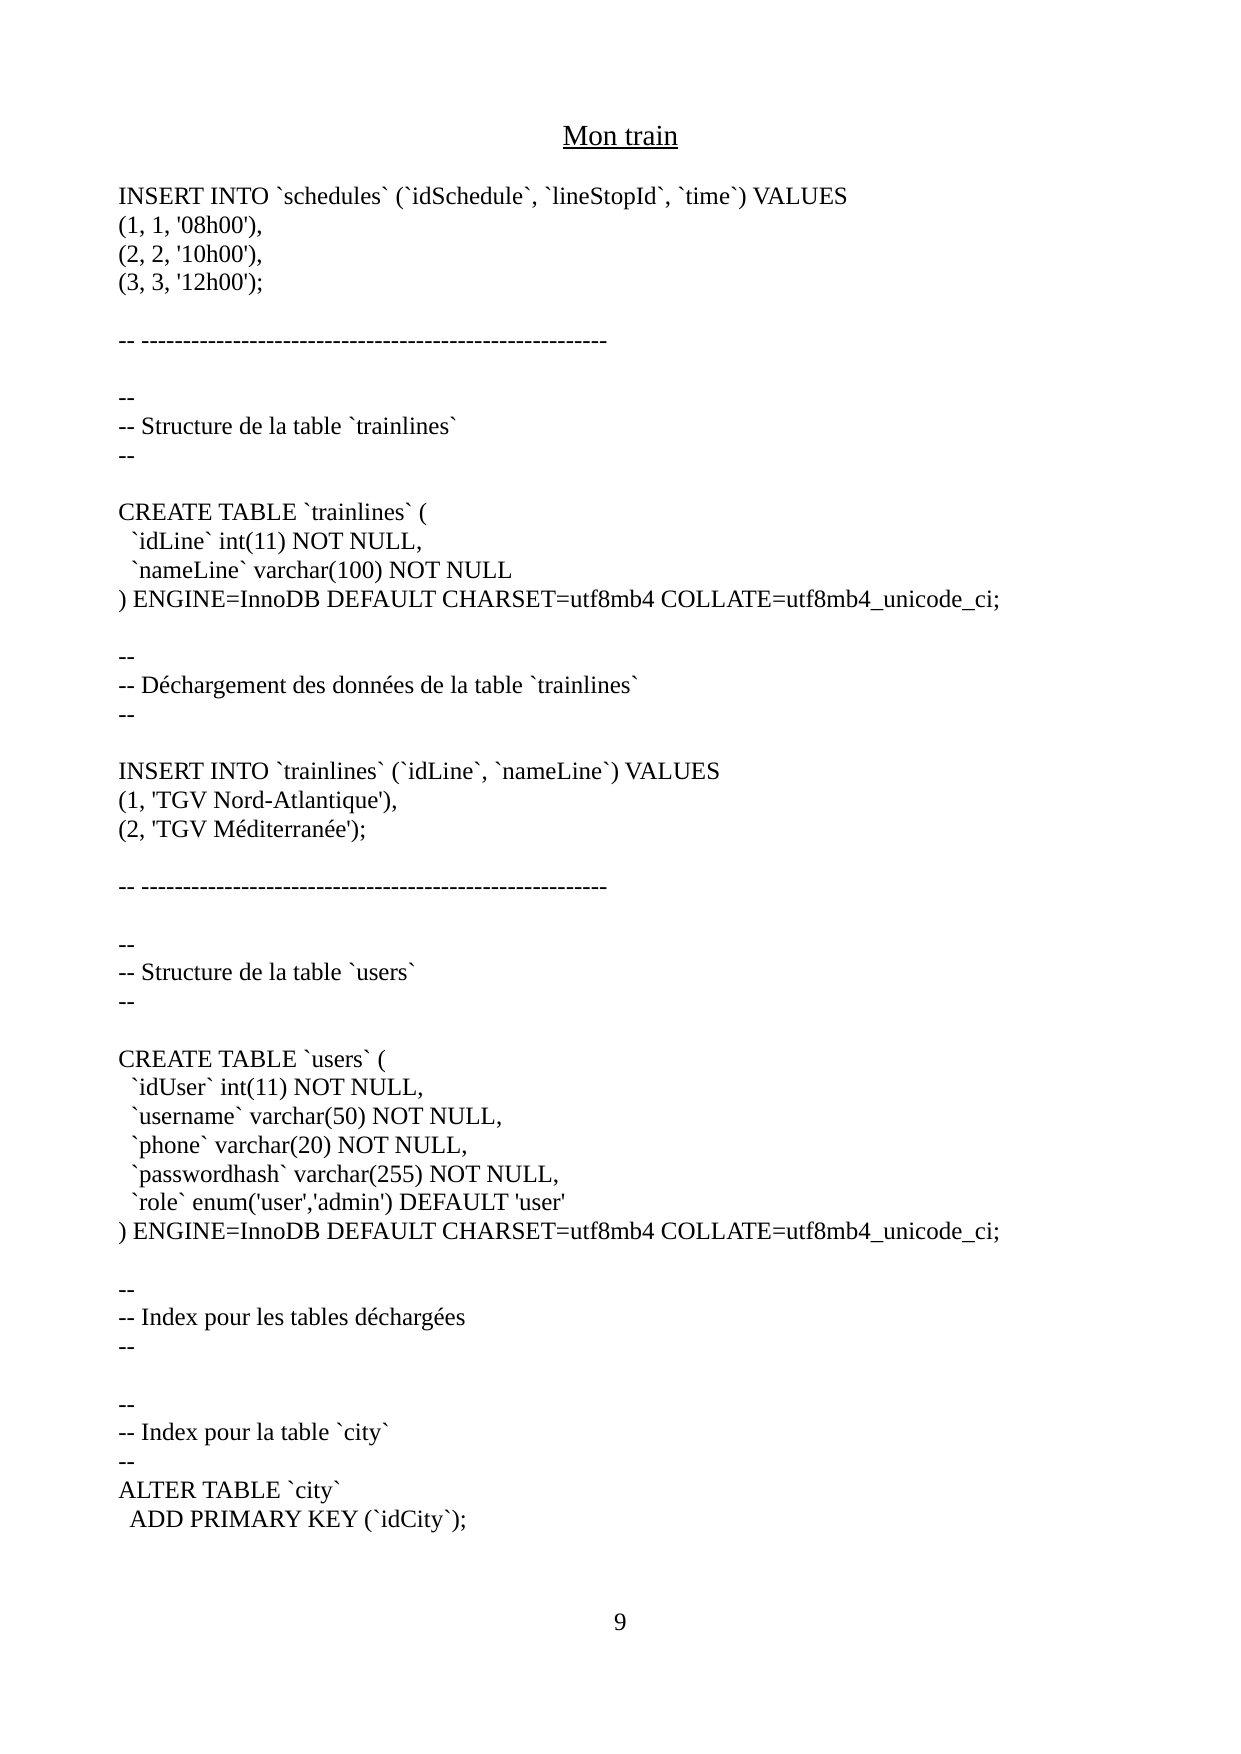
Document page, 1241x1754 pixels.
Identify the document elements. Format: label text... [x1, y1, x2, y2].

text -- [118, 641, 1122, 670]
text `nameLine` varchar(100) NOT NULL [118, 555, 1122, 584]
text (1, 1, '08h00'), [118, 210, 1122, 239]
text -- [118, 1446, 1122, 1475]
text -- -------------------------------------------------------- [118, 325, 1122, 354]
text -- [118, 440, 1122, 469]
text INSERT INTO `trainlines` (`idLine`, `nameLine`) VALUES [118, 756, 1122, 785]
text ) ENGINE=InnoDB DEFAULT CHARSET=utf8mb4 COLLATE=utf8mb4_unicode_ci; [118, 1216, 1122, 1245]
text `role` enum('user','admin') DEFAULT 'user' [118, 1187, 1122, 1216]
text `username` varchar(50) NOT NULL, [118, 1101, 1122, 1130]
text `passwordhash` varchar(255) NOT NULL, [118, 1159, 1122, 1187]
text -- [118, 929, 1122, 957]
text CREATE TABLE `users` ( [118, 1044, 1122, 1072]
text -- [118, 1274, 1122, 1302]
text `idUser` int(11) NOT NULL, [118, 1072, 1122, 1101]
text (3, 3, '12h00'); [118, 267, 1122, 296]
text -- [118, 699, 1122, 727]
text -- [118, 1331, 1122, 1360]
text -- [118, 986, 1122, 1015]
text -- [118, 1389, 1122, 1417]
text (2, 2, '10h00'), [118, 239, 1122, 267]
text ADD PRIMARY KEY (`idCity`); [118, 1504, 1122, 1532]
text -- Index pour la table `city` [118, 1417, 1122, 1446]
text `idLine` int(11) NOT NULL, [118, 526, 1122, 555]
text (2, 'TGV Méditerranée'); [118, 814, 1122, 842]
text -- -------------------------------------------------------- [118, 871, 1122, 900]
text (1, 'TGV Nord-Atlantique'), [118, 785, 1122, 814]
text -- Structure de la table `users` [118, 957, 1122, 986]
text INSERT INTO `schedules` (`idSchedule`, `lineStopId`, `time`) VALUES [118, 181, 1122, 210]
text -- Déchargement des données de la table `trainlines` [118, 670, 1122, 699]
text `phone` varchar(20) NOT NULL, [118, 1130, 1122, 1159]
text -- Index pour les tables déchargées [118, 1302, 1122, 1331]
text ALTER TABLE `city` [118, 1475, 1122, 1504]
text -- [118, 382, 1122, 411]
text ) ENGINE=InnoDB DEFAULT CHARSET=utf8mb4 COLLATE=utf8mb4_unicode_ci; [118, 584, 1122, 612]
text -- Structure de la table `trainlines` [118, 411, 1122, 440]
text CREATE TABLE `trainlines` ( [118, 497, 1122, 526]
